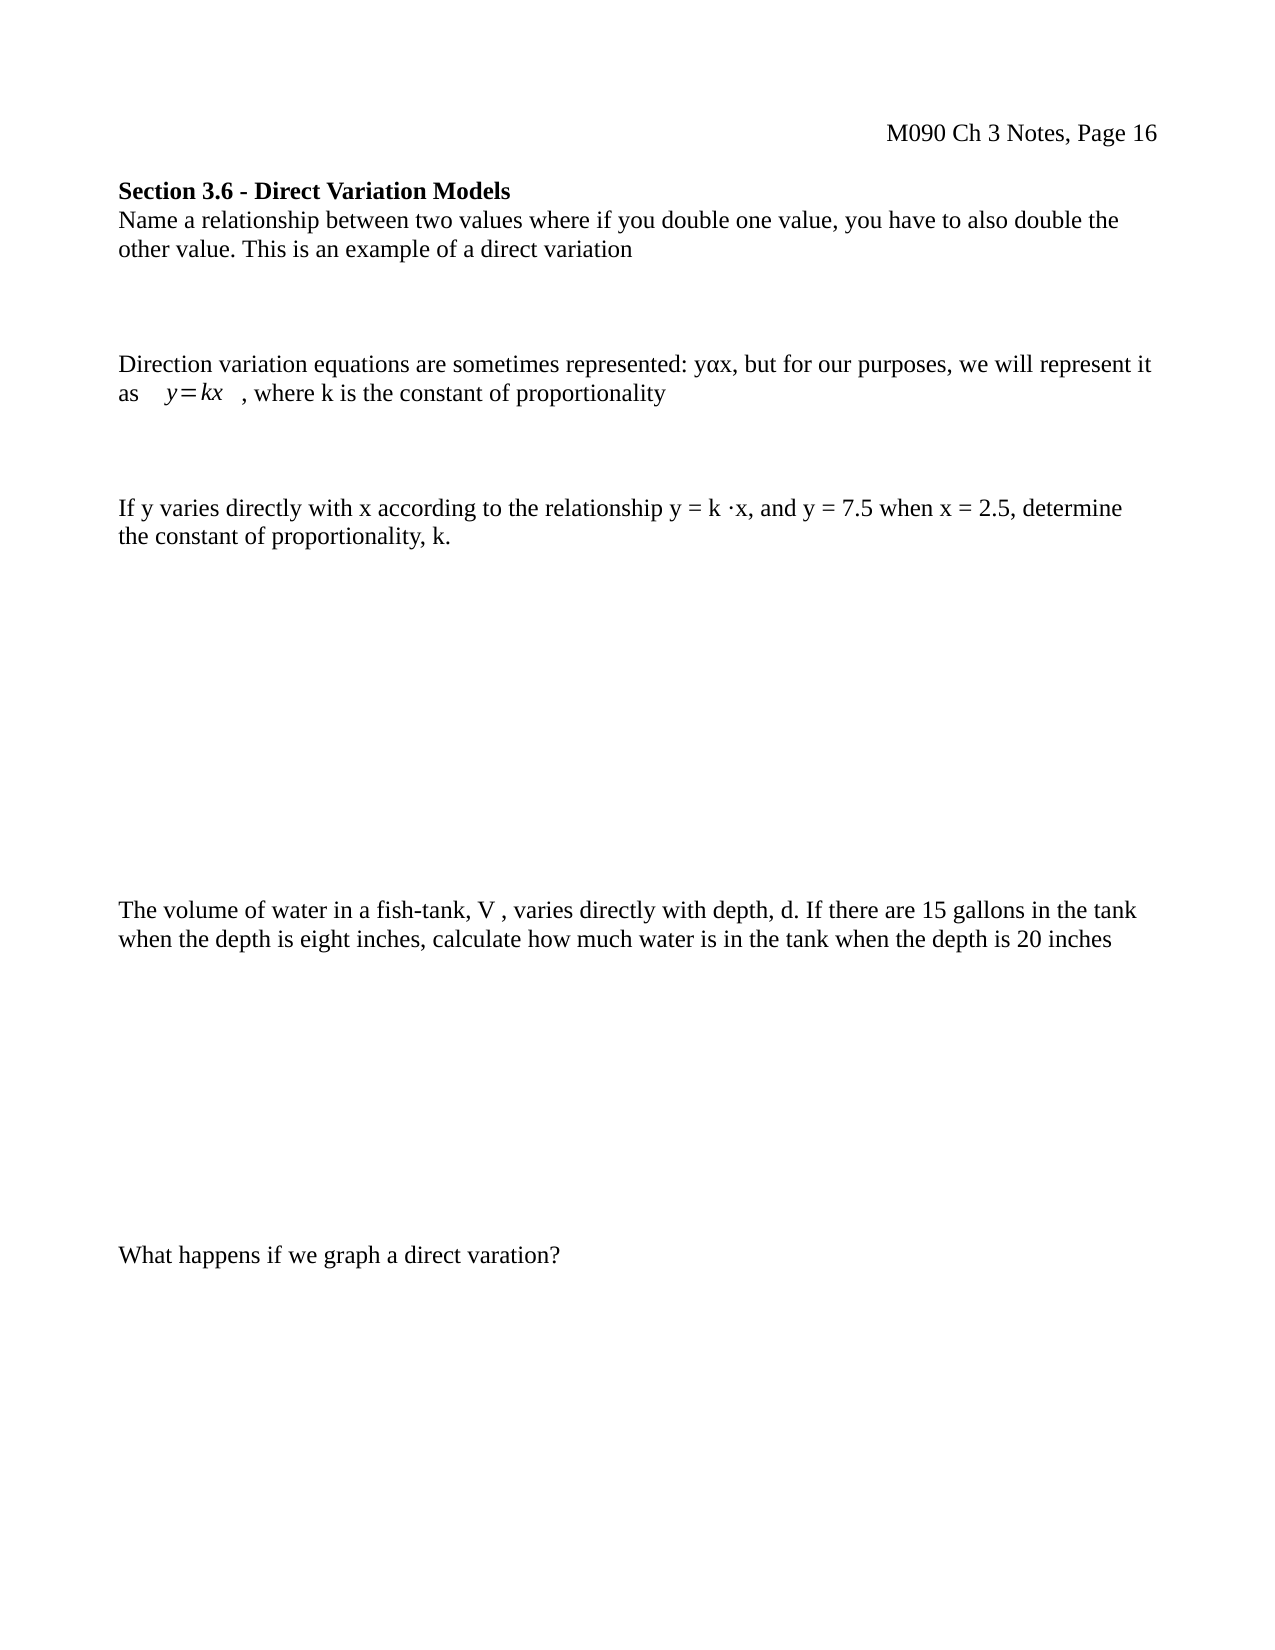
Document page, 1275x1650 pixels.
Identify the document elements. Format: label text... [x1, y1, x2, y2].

text If y varies directly with x according to the relationship y = k ·x, and y = 7.5 when x = 2.5, determine the constant of proportionality, k. [118, 493, 1157, 550]
text What happens if we graph a direct varation? [118, 1240, 1157, 1269]
text Name a relationship between two values where if you double one value, you have to also double the other value. This is an example of a direct variation [118, 205, 1157, 263]
text Direction variation equations are sometimes represented: yαx, but for our purposes, we will represent it as , where k is the constant of proportionality [118, 349, 1157, 406]
text Section 3.6 - Direct Variation Models [118, 176, 1157, 205]
text The volume of water in a fish-tank, V , varies directly with depth, d. If there are 15 gallons in the tank when the depth is eight inches, calculate how much water is in the tank when the depth is 20 inches [118, 895, 1157, 953]
